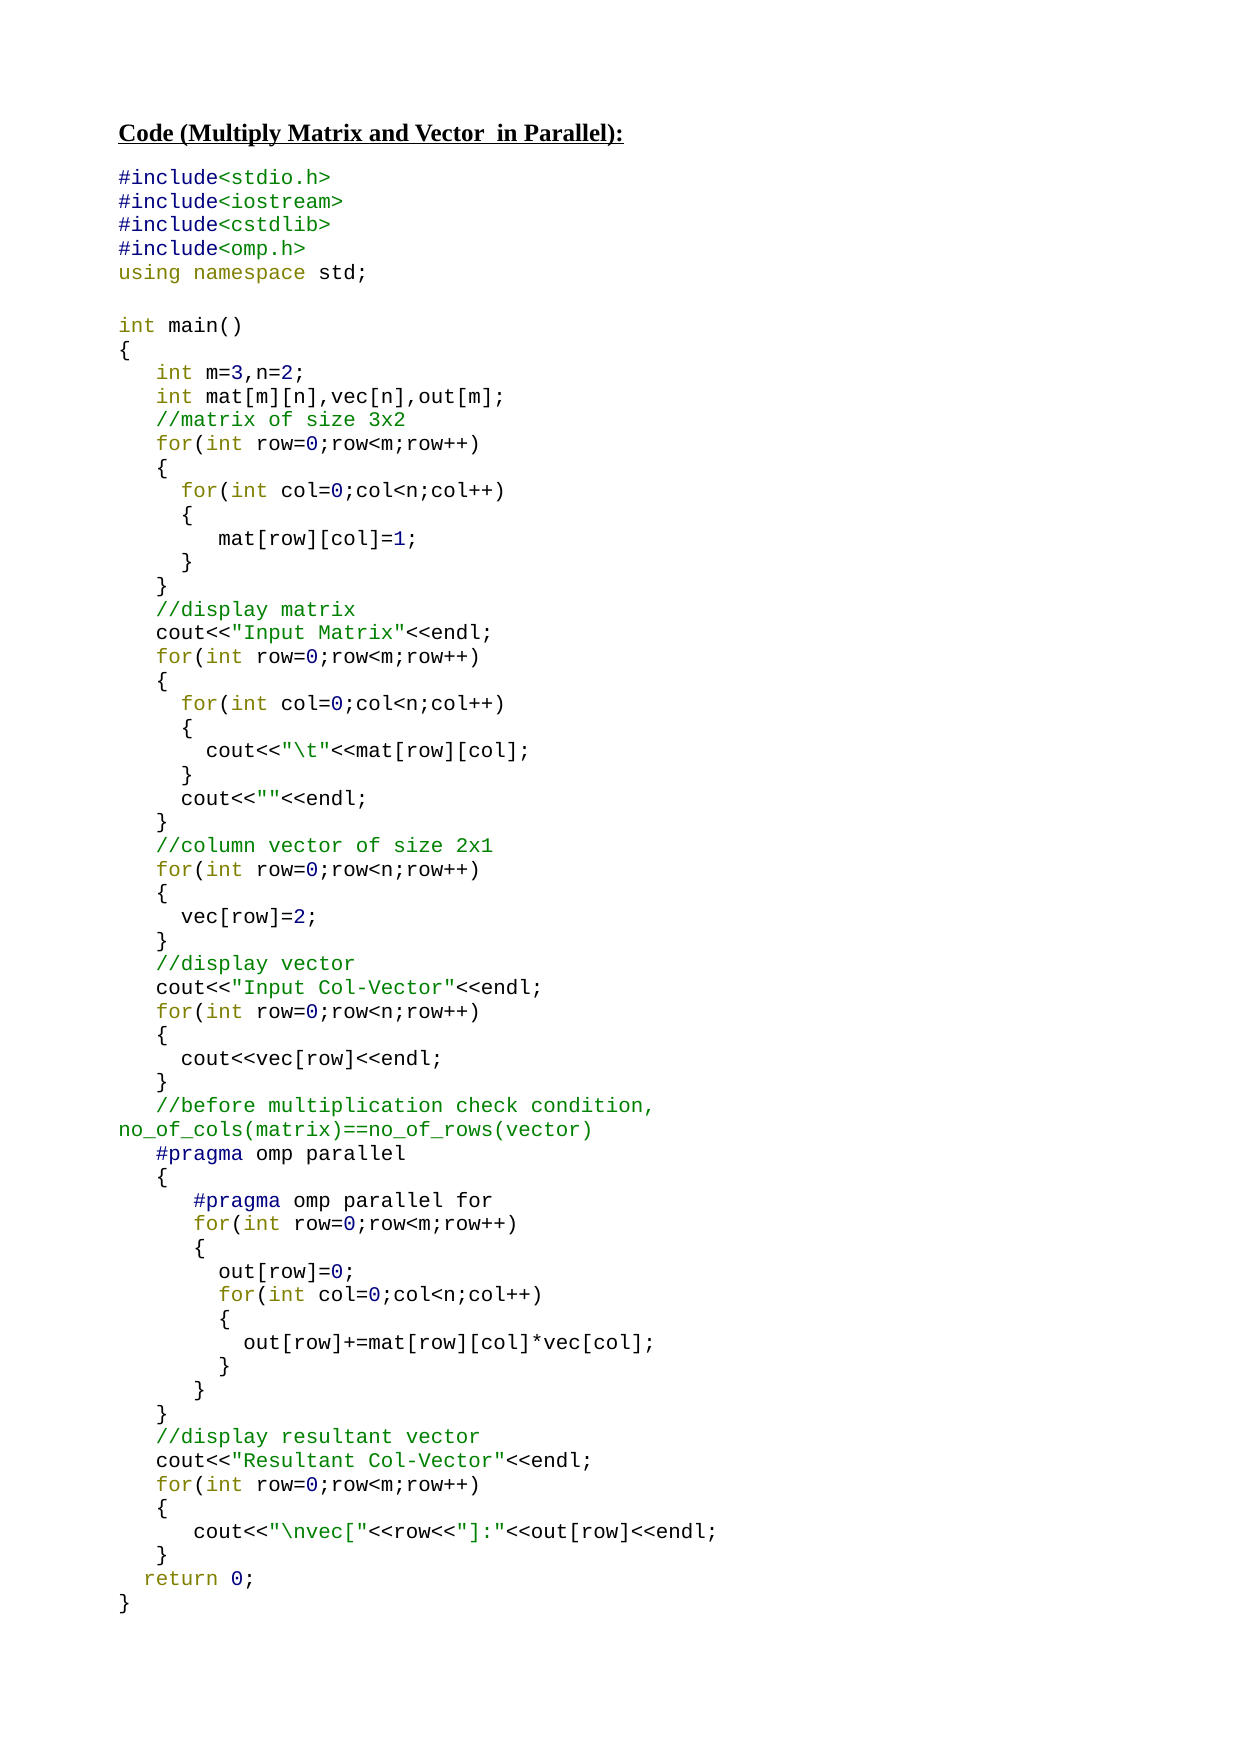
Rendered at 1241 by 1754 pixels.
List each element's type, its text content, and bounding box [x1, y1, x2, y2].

text } [118, 1544, 1122, 1568]
text cout<<"Input Matrix"<<endl; [118, 622, 1122, 646]
text cout<<"Input Col-Vector"<<endl; [118, 977, 1122, 1001]
text } [118, 930, 1122, 953]
text for(int row=0;row<m;row++) [118, 1213, 1122, 1237]
text cout<<"Resultant Col-Vector"<<endl; [118, 1450, 1122, 1473]
text out[row]+=mat[row][col]*vec[col]; [118, 1332, 1122, 1355]
text } [118, 1379, 1122, 1403]
text } [118, 575, 1122, 599]
text { [118, 457, 1122, 480]
text using namespace std; [118, 262, 1122, 285]
text { [118, 1308, 1122, 1332]
text return 0; [118, 1568, 1122, 1592]
text #include<cstdlib> [118, 214, 1122, 238]
text for(int row=0;row<m;row++) [118, 646, 1122, 669]
text int mat[m][n],vec[n],out[m]; [118, 386, 1122, 409]
text cout<<vec[row]<<endl; [118, 1048, 1122, 1072]
text for(int row=0;row<n;row++) [118, 1001, 1122, 1024]
text } [118, 764, 1122, 788]
text Code (Multiply Matrix and Vector in Parallel): [118, 118, 1122, 147]
text #include<stdio.h> [118, 167, 1122, 191]
text { [118, 1166, 1122, 1190]
text { [118, 504, 1122, 528]
text } [118, 1592, 1122, 1615]
text //display vector [118, 953, 1122, 977]
text { [118, 1237, 1122, 1261]
text { [118, 1024, 1122, 1048]
text { [118, 669, 1122, 693]
text } [118, 551, 1122, 575]
text #pragma omp parallel for [118, 1190, 1122, 1213]
text } [118, 1355, 1122, 1379]
text { [118, 338, 1122, 362]
text } [118, 1403, 1122, 1426]
text //before multiplication check condition, no_of_cols(matrix)==no_of_rows(vector) [118, 1095, 1122, 1142]
text int m=3,n=2; [118, 362, 1122, 386]
text //column vector of size 2x1 [118, 835, 1122, 859]
text #include<iostream> [118, 191, 1122, 214]
text out[row]=0; [118, 1261, 1122, 1284]
text { [118, 717, 1122, 741]
text #include<omp.h> [118, 238, 1122, 262]
text //display resultant vector [118, 1426, 1122, 1450]
text { [118, 882, 1122, 906]
text //display matrix [118, 599, 1122, 622]
text int main() [118, 315, 1122, 338]
text //matrix of size 3x2 [118, 409, 1122, 433]
text for(int col=0;col<n;col++) [118, 693, 1122, 717]
text } [118, 1072, 1122, 1095]
text for(int col=0;col<n;col++) [118, 1284, 1122, 1308]
text } [118, 811, 1122, 835]
text #pragma omp parallel [118, 1142, 1122, 1166]
text { [118, 1497, 1122, 1521]
text for(int row=0;row<m;row++) [118, 433, 1122, 457]
text for(int row=0;row<m;row++) [118, 1473, 1122, 1497]
text for(int row=0;row<n;row++) [118, 859, 1122, 882]
text vec[row]=2; [118, 906, 1122, 930]
text cout<<"\t"<<mat[row][col]; [118, 741, 1122, 764]
text for(int col=0;col<n;col++) [118, 480, 1122, 504]
text cout<<""<<endl; [118, 788, 1122, 811]
text cout<<"\nvec["<<row<<"]:"<<out[row]<<endl; [118, 1521, 1122, 1544]
text mat[row][col]=1; [118, 528, 1122, 551]
